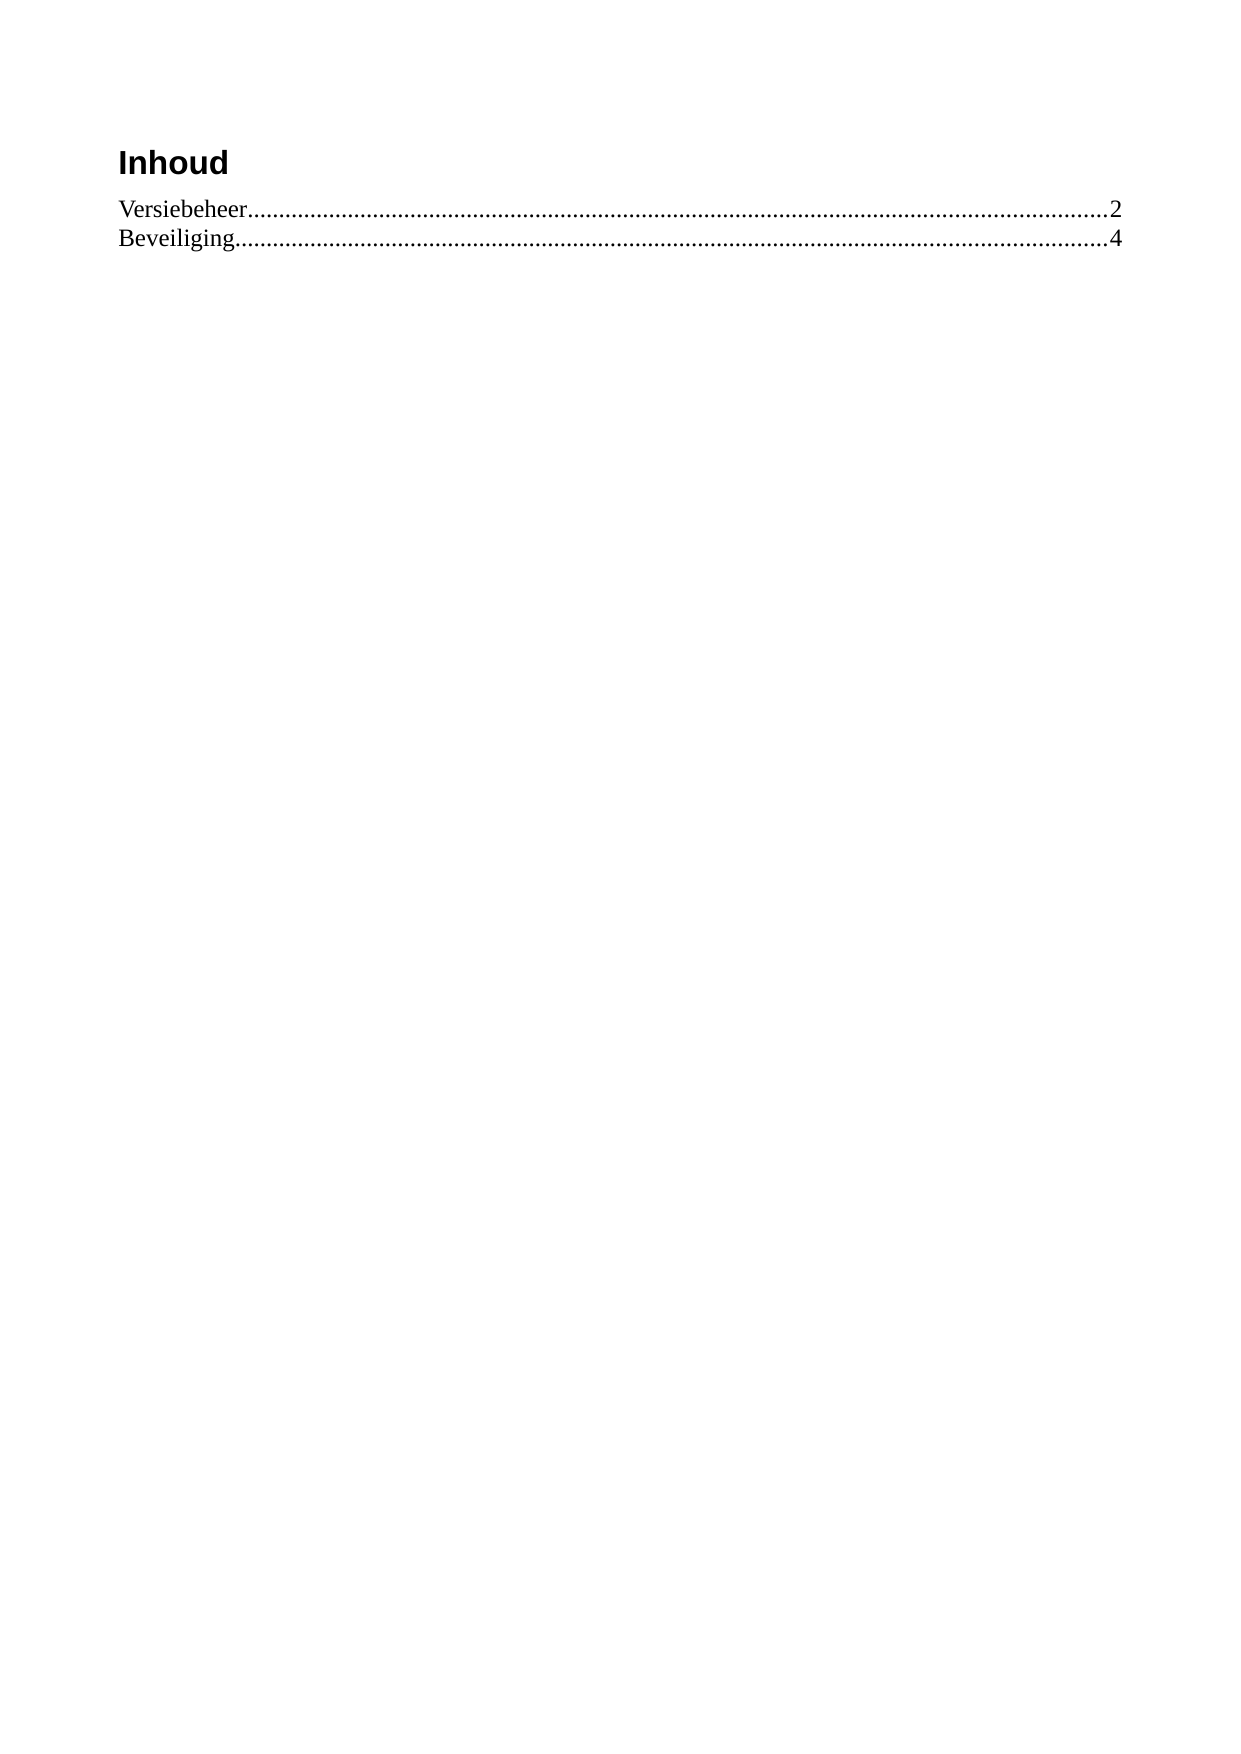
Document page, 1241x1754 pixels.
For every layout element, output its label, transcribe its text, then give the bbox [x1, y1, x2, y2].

text Beveiliging 4 [118, 223, 1122, 252]
subtitle Inhoud [118, 143, 1122, 182]
text Versiebeheer 2 [118, 194, 1122, 223]
